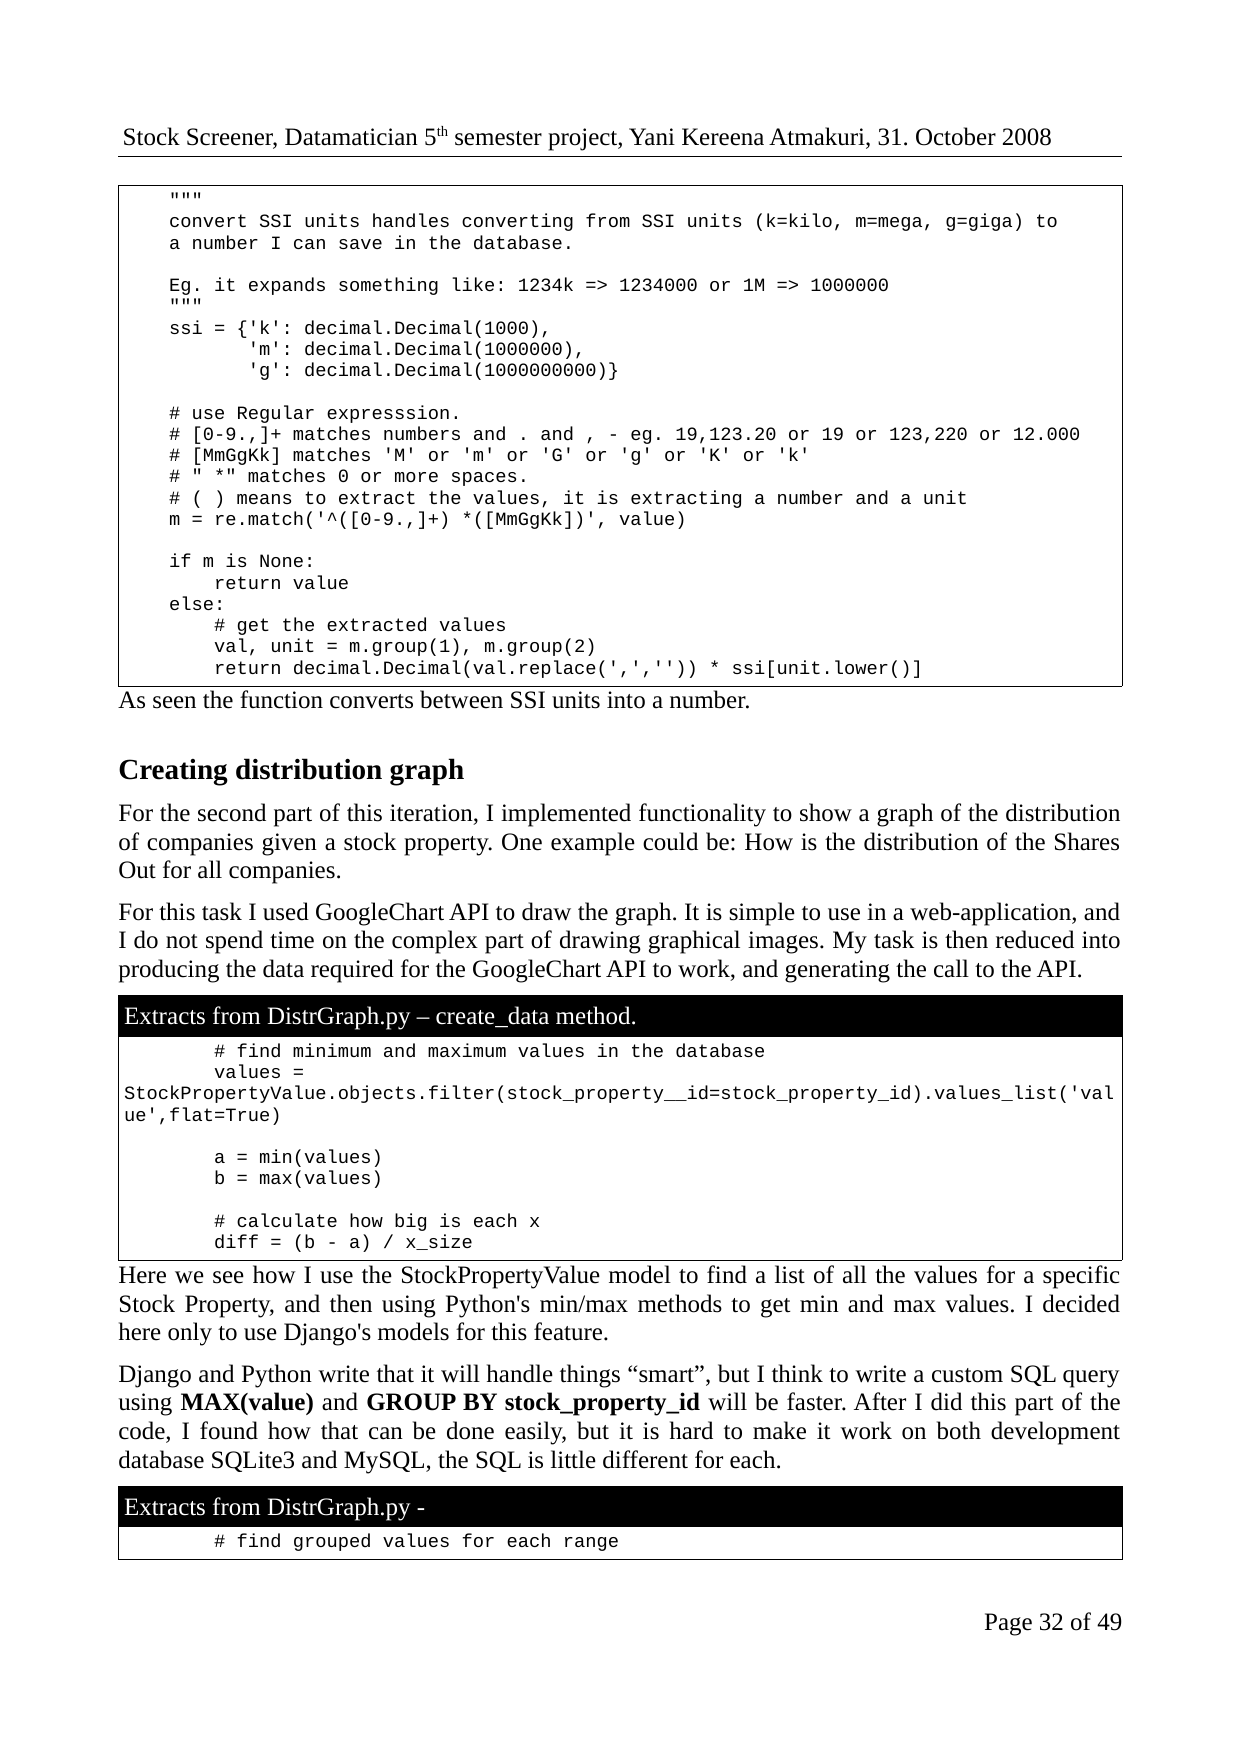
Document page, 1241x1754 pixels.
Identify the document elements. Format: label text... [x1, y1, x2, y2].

table_cell # find grouped values for each range [119, 1527, 1122, 1559]
text For the second part of this iteration, I implemented functionality to show a graph of the distribution of companies given a stock property. One example could be: How is the distribution of the Shares Out for all companies. [118, 798, 1122, 884]
text Django and Python write that it will handle things “smart”, but I think to write a custom SQL query using MAX(value) and GROUP BY stock_property_id will be faster. After I did this part of the code, I found how that can be done easily, but it is hard to make it work on both development database SQLite3 and MySQL, the SQL is little different for each. [118, 1359, 1122, 1474]
table_cell # find minimum and maximum values in the database values = StockPropertyValue.objects.filter(stock_property__id=stock_property_id).values_list('value',flat=True) a = min(values) b = max(values) # calculate how big is each x diff = (b - a) / x_size [119, 1037, 1122, 1260]
text For this task I used GoogleChart API to draw the graph. It is simple to use in a web-application, and I do not spend time on the complex part of drawing graphical images. My task is then reduced into producing the data required for the GoogleChart API to work, and generating the call to the API. [118, 897, 1122, 983]
text Here we see how I use the StockPropertyValue model to find a list of all the values for a specific Stock Property, and then using Python's min/max methods to get min and max values. I decided here only to use Django's models for this feature. [118, 1261, 1122, 1346]
text As seen the function converts between SSI units into a number. [118, 687, 1122, 714]
table_header Extracts from DistrGraph.py – create_data method. [119, 996, 1122, 1036]
table_header Extracts from DistrGraph.py - [119, 1487, 1122, 1526]
subtitle Creating distribution graph [118, 752, 1122, 785]
table_cell """ convert SSI units handles converting from SSI units (k=kilo, m=mega, g=giga) to a number I can save in the database. Eg. it expands something like: 1234k => 1234000 or 1M => 1000000 """ ssi = {'k': decimal.Decimal(1000), 'm': decimal.Decimal(1000000), 'g': decimal.Decimal(1000000000)} # use Regular expresssion. # [0-9.,]+ matches numbers and . and , - eg. 19,123.20 or 19 or 123,220 or 12.000 # [MmGgKk] matches 'M' or 'm' or 'G' or 'g' or 'K' or 'k' # " *" matches 0 or more spaces. # ( ) means to extract the values, it is extracting a number and a unit m = re.match('^([0-9.,]+) *([MmGgKk])', value) if m is None: return value else: # get the extracted values val, unit = m.group(1), m.group(2) return decimal.Decimal(val.replace(',','')) * ssi[unit.lower()] [119, 186, 1122, 686]
